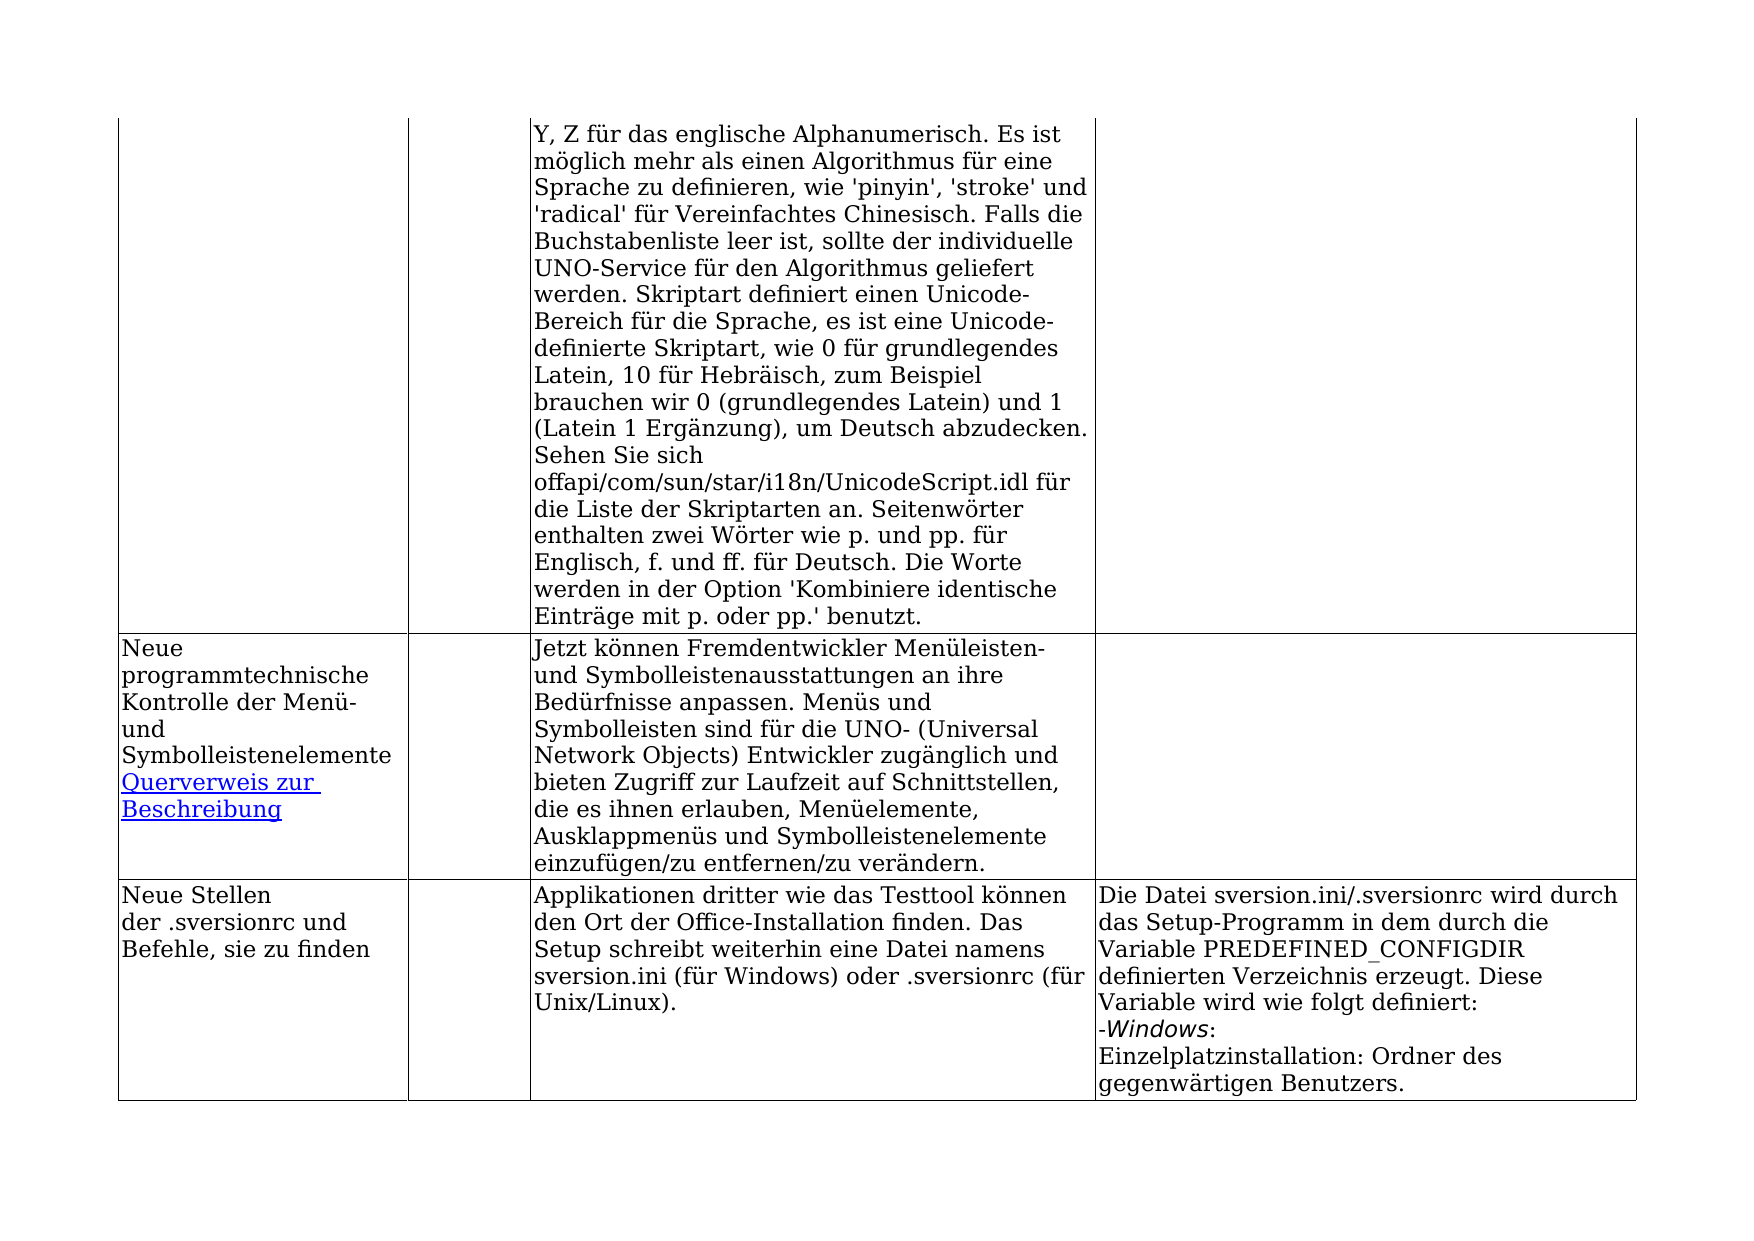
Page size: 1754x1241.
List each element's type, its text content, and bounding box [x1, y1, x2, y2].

table_cell Applikationen dritter wie das Testtool können den Ort der Office-Installation finden. Das Setup schreibt weiterhin eine Datei namens sversion.ini (für Windows) oder .sversionrc (für Unix/Linux). [531, 880, 1095, 1100]
table_cell [119, 118, 407, 633]
table_cell Y, Z für das englische Alphanumerisch. Es ist möglich mehr als einen Algorithmus für eine Sprache zu definieren, wie 'pinyin', 'stroke' und 'radical' für Vereinfachtes Chinesisch. Falls die Buchstabenliste leer ist, sollte der individuelle UNO-Service für den Algorithmus geliefert werden. Skriptart definiert einen Unicode-Bereich für die Sprache, es ist eine Unicode-definierte Skriptart, wie 0 für grundlegendes Latein, 10 für Hebräisch, zum Beispiel brauchen wir 0 (grundlegendes Latein) und 1 (Latein 1 Ergänzung), um Deutsch abzudecken. Sehen Sie sich offapi/com/sun/star/i18n/UnicodeScript.idl für die Liste der Skriptarten an. Seitenwörter enthalten zwei Wörter wie p. und pp. für Englisch, f. und ff. für Deutsch. Die Worte werden in der Option 'Kombiniere identische Einträge mit p. oder pp.' benutzt. [531, 118, 1095, 633]
table_cell Neue programmtechnische Kontrolle der Menü- und Symbolleistenelemente Querverweis zur Beschreibung [119, 634, 407, 879]
table_cell [1096, 118, 1636, 633]
table_cell [409, 118, 530, 633]
table_cell Neue Stellen der .sversionrc und Befehle, sie zu finden [119, 880, 407, 1100]
table_cell [1096, 634, 1636, 879]
table_cell Jetzt können Fremdentwickler Menüleisten- und Symbolleistenausstattungen an ihre Bedürfnisse anpassen. Menüs und Symbolleisten sind für die UNO- (Universal Network Objects) Entwickler zugänglich und bieten Zugriff zur Laufzeit auf Schnittstellen, die es ihnen erlauben, Menüelemente, Ausklappmenüs und Symbolleistenelemente einzufügen/zu entfernen/zu verändern. [531, 634, 1095, 879]
table_cell [409, 634, 530, 879]
table_cell [409, 880, 530, 1100]
table_cell Die Datei sversion.ini/.sversionrc wird durch das Setup-Programm in dem durch die Variable PREDEFINED_CONFIGDIR definierten Verzeichnis erzeugt. Diese Variable wird wie folgt definiert: -Windows: Einzelplatzinstallation: Ordner des gegenwärtigen Benutzers. [1096, 880, 1636, 1100]
